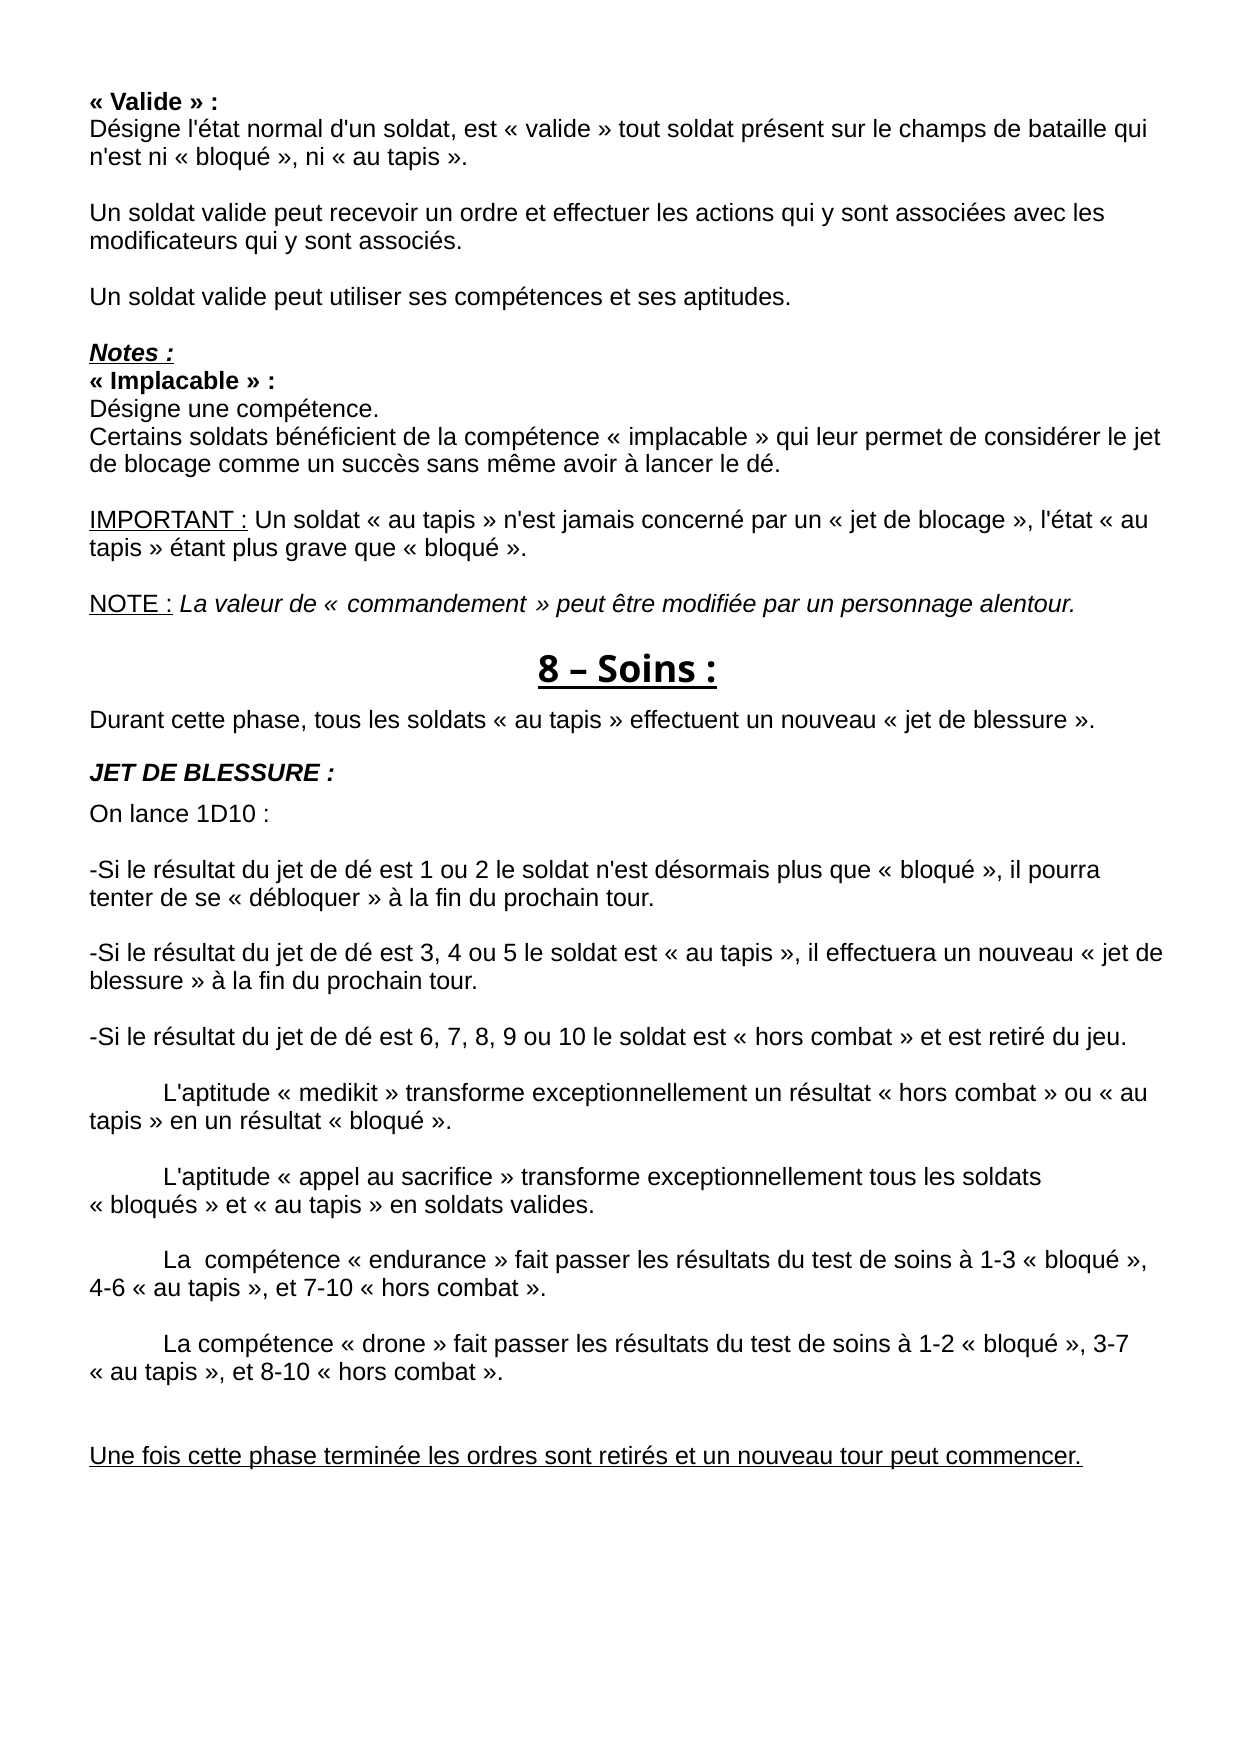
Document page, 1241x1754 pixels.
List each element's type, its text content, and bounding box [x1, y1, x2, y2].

subtitle IMPORTANT : Un soldat « au tapis » n'est jamais concerné par un « jet de blocage », l'état « au tapis » étant plus grave que « bloqué ». [89, 506, 1165, 562]
subtitle Un soldat valide peut utiliser ses compétences et ses aptitudes. [89, 283, 1165, 311]
subtitle Notes : [89, 338, 1165, 366]
subtitle La compétence « endurance » fait passer les résultats du test de soins à 1-3 « bloqué », 4-6 « au tapis », et 7-10 « hors combat ». [89, 1246, 1165, 1302]
subtitle Durant cette phase, tous les soldats « au tapis » effectuent un nouveau « jet de blessure ». [89, 706, 1165, 734]
subtitle Une fois cette phase terminée les ordres sont retirés et un nouveau tour peut commencer. [89, 1442, 1165, 1469]
subtitle La compétence « drone » fait passer les résultats du test de soins à 1-2 « bloqué », 3-7 « au tapis », et 8-10 « hors combat ». [89, 1330, 1165, 1386]
subtitle « Implacable » : [89, 366, 1165, 394]
text Jet de blessure : [89, 759, 1165, 787]
subtitle Un soldat valide peut recevoir un ordre et effectuer les actions qui y sont associées avec les modificateurs qui y sont associés. [89, 199, 1165, 255]
subtitle Désigne une compétence. [89, 394, 1165, 422]
subtitle -Si le résultat du jet de dé est 1 ou 2 le soldat n'est désormais plus que « bloqué », il pourra tenter de se « débloquer » à la fin du prochain tour. [89, 855, 1165, 911]
subtitle Désigne l'état normal d'un soldat, est « valide » tout soldat présent sur le champs de bataille qui n'est ni « bloqué », ni « au tapis ». [89, 115, 1165, 171]
subtitle NOTE : La valeur de « commandement » peut être modifiée par un personnage alentour. [89, 590, 1165, 618]
subtitle L'aptitude « appel au sacrifice » transforme exceptionnellement tous les soldats « bloqués » et « au tapis » en soldats valides. [89, 1162, 1165, 1218]
subtitle 8 – Soins : [89, 643, 1165, 694]
subtitle On lance 1D10 : [89, 799, 1165, 827]
subtitle Certains soldats bénéficient de la compétence « implacable » qui leur permet de considérer le jet de blocage comme un succès sans même avoir à lancer le dé. [89, 422, 1165, 478]
subtitle -Si le résultat du jet de dé est 3, 4 ou 5 le soldat est « au tapis », il effectuera un nouveau « jet de blessure » à la fin du prochain tour. [89, 939, 1165, 995]
subtitle « Valide » : [89, 87, 1165, 115]
subtitle L'aptitude « medikit » transforme exceptionnellement un résultat « hors combat » ou « au tapis » en un résultat « bloqué ». [89, 1079, 1165, 1134]
subtitle -Si le résultat du jet de dé est 6, 7, 8, 9 ou 10 le soldat est « hors combat » et est retiré du jeu. [89, 1023, 1165, 1051]
